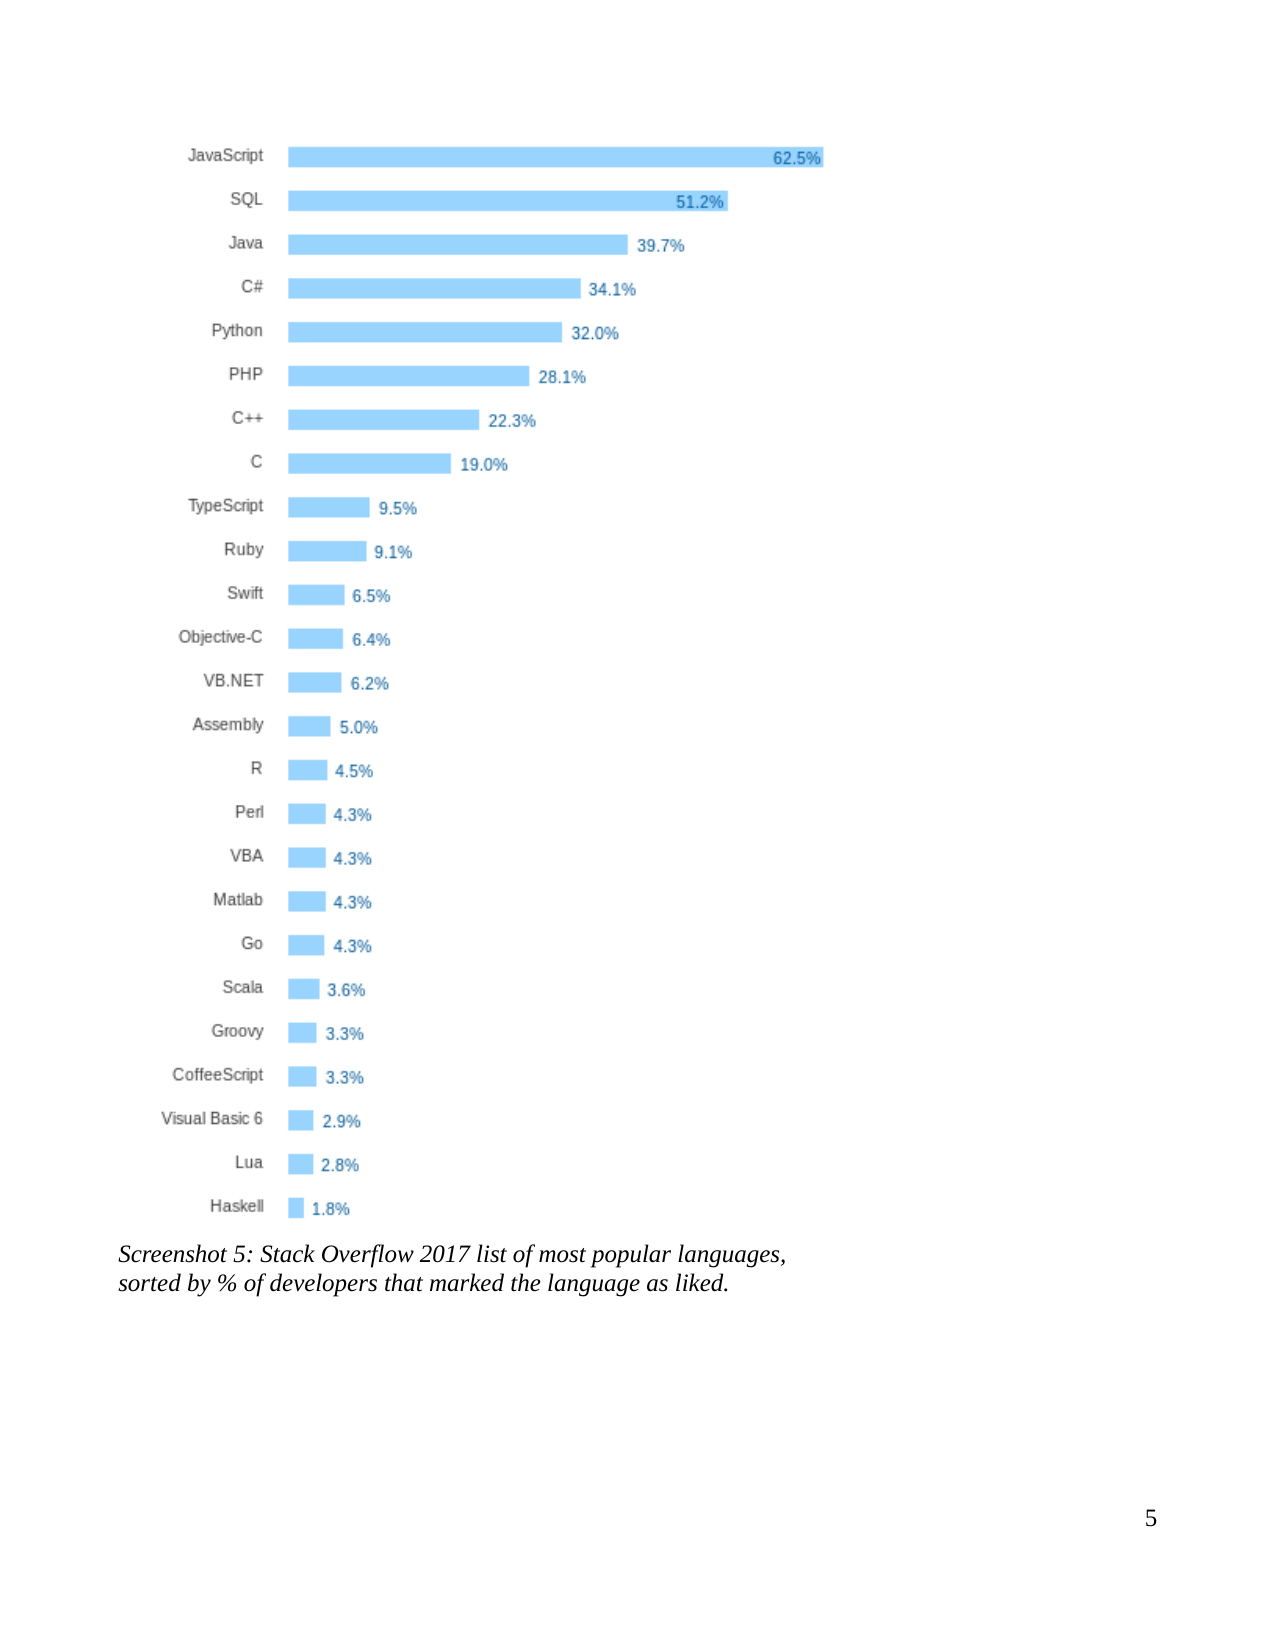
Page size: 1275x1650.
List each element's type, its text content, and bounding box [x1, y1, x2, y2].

picture [118, 130, 844, 1234]
text Screenshot 5: Stack Overflow 2017 list of most popular languages, sorted by % of developers that marked the language as liked. [118, 1234, 843, 1297]
